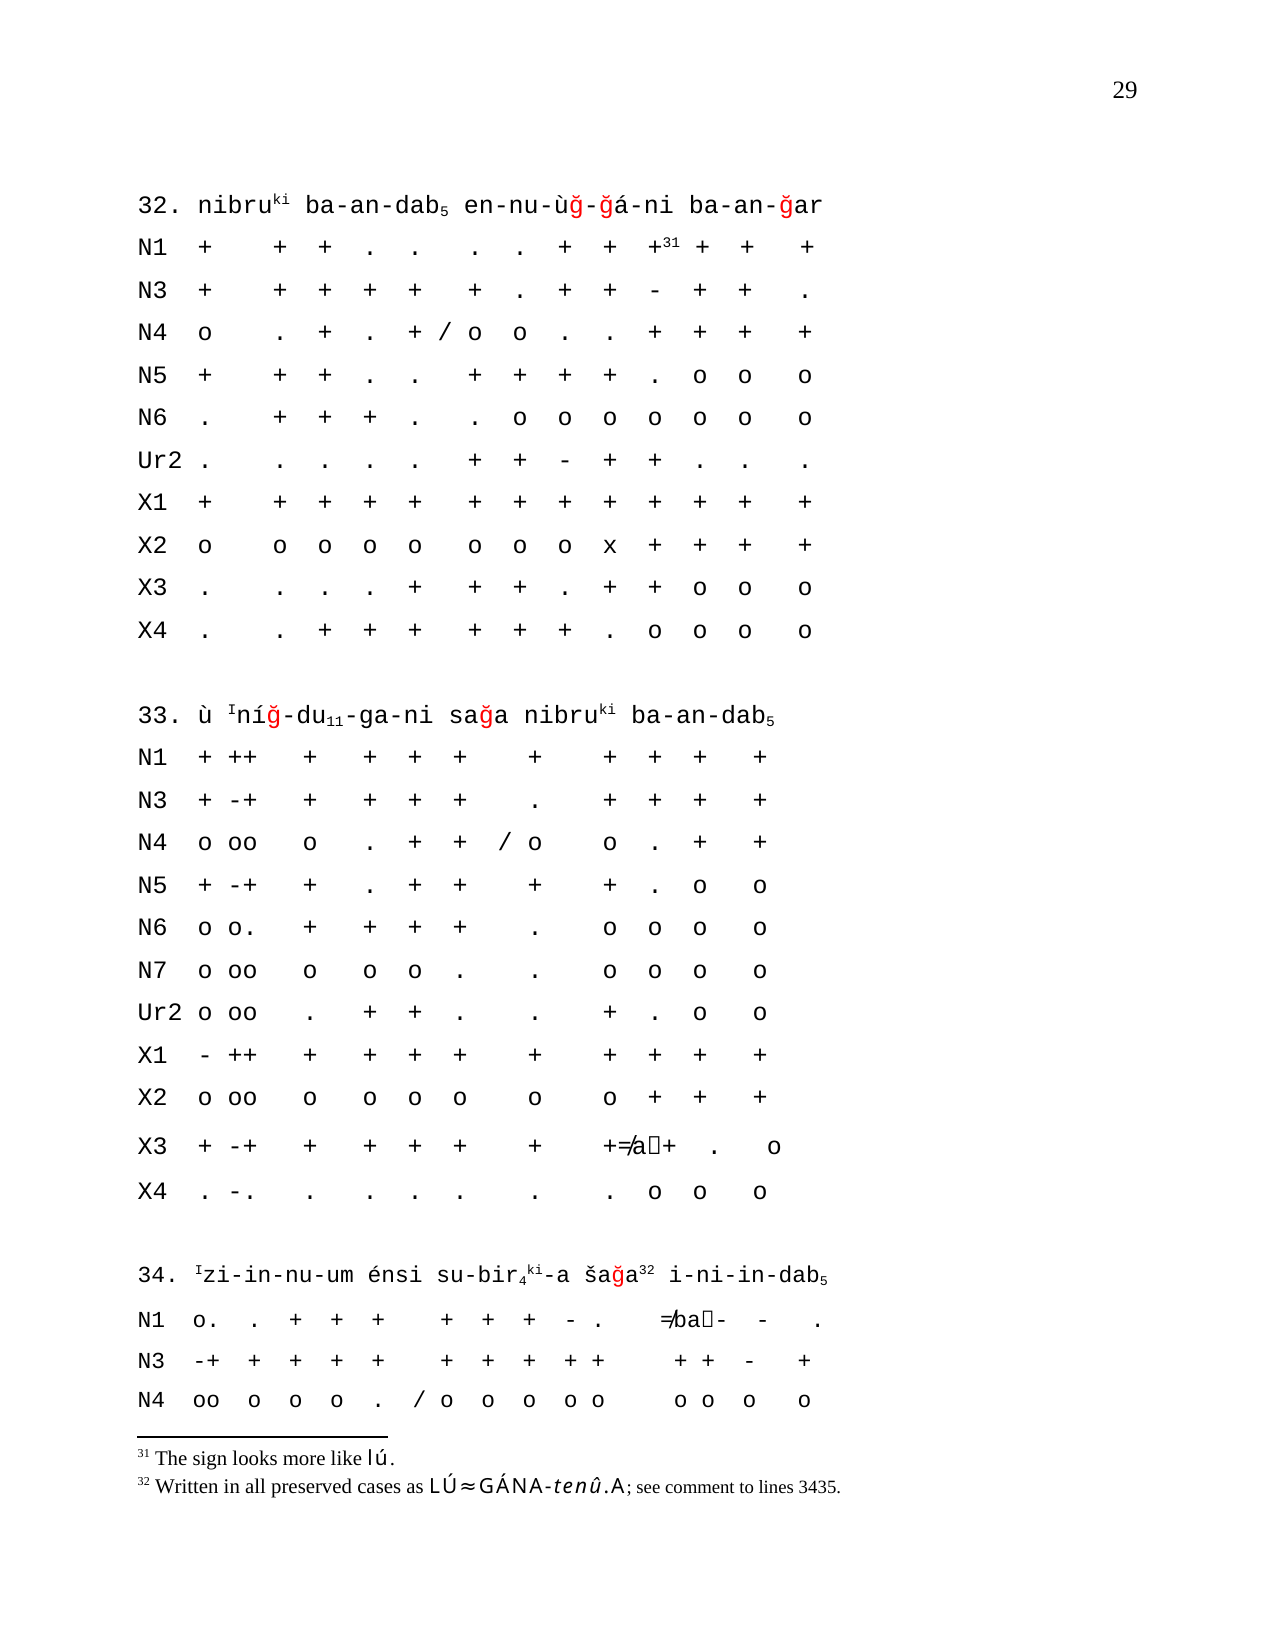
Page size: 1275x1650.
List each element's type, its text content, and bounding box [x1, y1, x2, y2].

text 33. ù Iníğ-du11-ga-ni sağa nibruki ba-an-dab5 [137, 702, 1138, 731]
text Ur2 o oo . + + . . + . o o [137, 1000, 1138, 1028]
text X2 o o o o o o o o x + + + + [137, 532, 1138, 561]
text 32. nibruki ba-an-dab5 en-nu-ùğ-ğá-ni ba-an-ğar [137, 192, 1138, 221]
text N4 o oo o . + + / o o . + + [137, 830, 1138, 858]
text X4 . -. . . . . . . o o o [137, 1179, 1138, 1207]
text N5 + -+ + . + + + + . o o [137, 872, 1138, 901]
text 34. Izi-in-nu-um énsi su-bir4ki-a šağa i-ni-in-dab5 [137, 1264, 1138, 1290]
text N3 -+ + + + + + + + + + + + - + [137, 1350, 1138, 1376]
text N1 o. . + + + + + + - . ≠ba- - . [137, 1303, 1138, 1334]
text N1 + ++ + + + + + + + + + [137, 745, 1138, 773]
text N4 oo o o o . / o o o o o o o o o [137, 1388, 1138, 1414]
text N5 + + + . . + + + + . o o o [137, 362, 1138, 391]
text X4 . . + + + + + + . o o o o [137, 617, 1138, 646]
text N6 . + + + . . o o o o o o o [137, 405, 1138, 433]
text X3 . . . . + + + . + + o o o [137, 575, 1138, 603]
text N4 o . + . + / o o . . + + + + [137, 320, 1138, 348]
text X1 - ++ + + + + + + + + + [137, 1042, 1138, 1071]
text Written in all preserved cases as LÚ≈GÁNA-tenû.A; see comment to lines 34­35. [137, 1472, 1138, 1500]
text N7 o oo o o o . . o o o o [137, 957, 1138, 986]
text N3 + + + + + + . + + - + + . [137, 277, 1138, 306]
text Ur2 . . . . . + + - + + . . . [137, 447, 1138, 476]
text N1 + + + . . . . + + + + + + [137, 235, 1138, 263]
text X2 o oo o o o o o o + + + [137, 1085, 1138, 1113]
text The sign looks more like lú. [137, 1443, 1138, 1472]
text X1 + + + + + + + + + + + + + [137, 490, 1138, 518]
text N3 + -+ + + + + . + + + + [137, 787, 1138, 816]
text X3 + -+ + + + + + +≠a+ . o [137, 1127, 1138, 1162]
text N6 o o. + + + + . o o o o [137, 915, 1138, 943]
